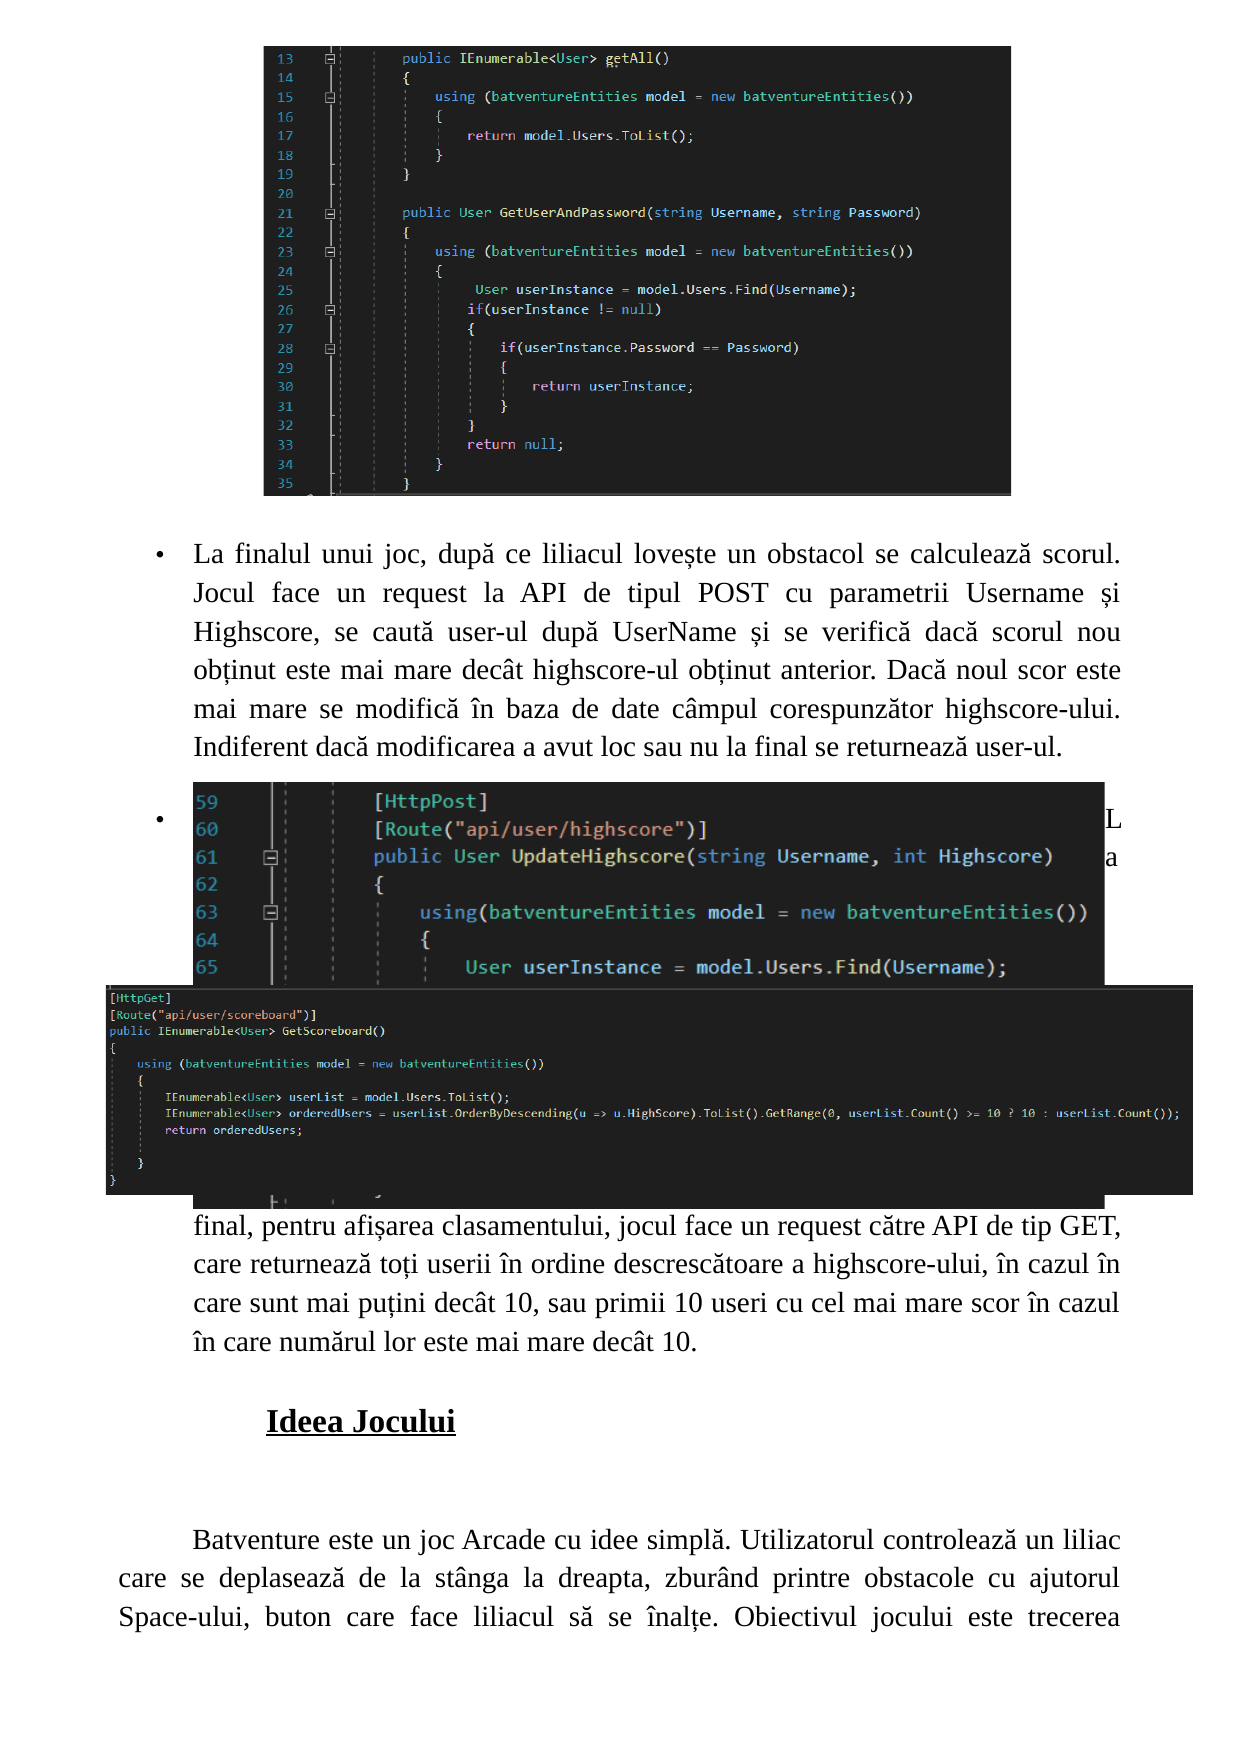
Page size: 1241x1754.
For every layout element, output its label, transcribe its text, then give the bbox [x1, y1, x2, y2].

list La final, pentru afișarea clasamentului, jocul face un request către API de tip GET, care returnează toți userii în ordine descrescătoare a highscore-ului, în cazul în care sunt mai puțini decât 10, sau primii 10 useri cu cel mai mare scor în cazul în care numărul lor este mai mare decât 10. [156, 1195, 1122, 1357]
list La finalul unui joc, după ce liliacul lovește un obstacol se calculează scorul. Jocul face un request la API de tipul POST cu parametrii Username și Highscore, se caută user-ul după UserName și se verifică dacă scorul nou obținut este mai mare decât highscore-ul obținut anterior. Dacă noul scor este mai mare se modifică în baza de date câmpul corespunzător highscore-ului. Indiferent dacă modificarea a avut loc sau nu la final se returnează user-ul. [156, 537, 1122, 763]
text Batventure este un joc Arcade cu idee simplă. Utilizatorul controlează un liliac care se deplasează de la stânga la dreapta, zburând printre obstacole cu ajutorul Space-ului, buton care face liliacul să se înalțe. Obiectivul jocului este trecerea [118, 1522, 1122, 1633]
text Ideea Jocului [118, 1401, 1122, 1439]
list La final, pentru afișarea clasamentului, jocul face un request către API de tip GET, care returnează toți userii în ordine descrescătoare a highscore-ului, în cazul în care sunt mai puțini decât 10, sau primii 10 useri cu cel mai mare scor în cazul în care numărul lor este mai mare decât 10. [156, 801, 193, 985]
